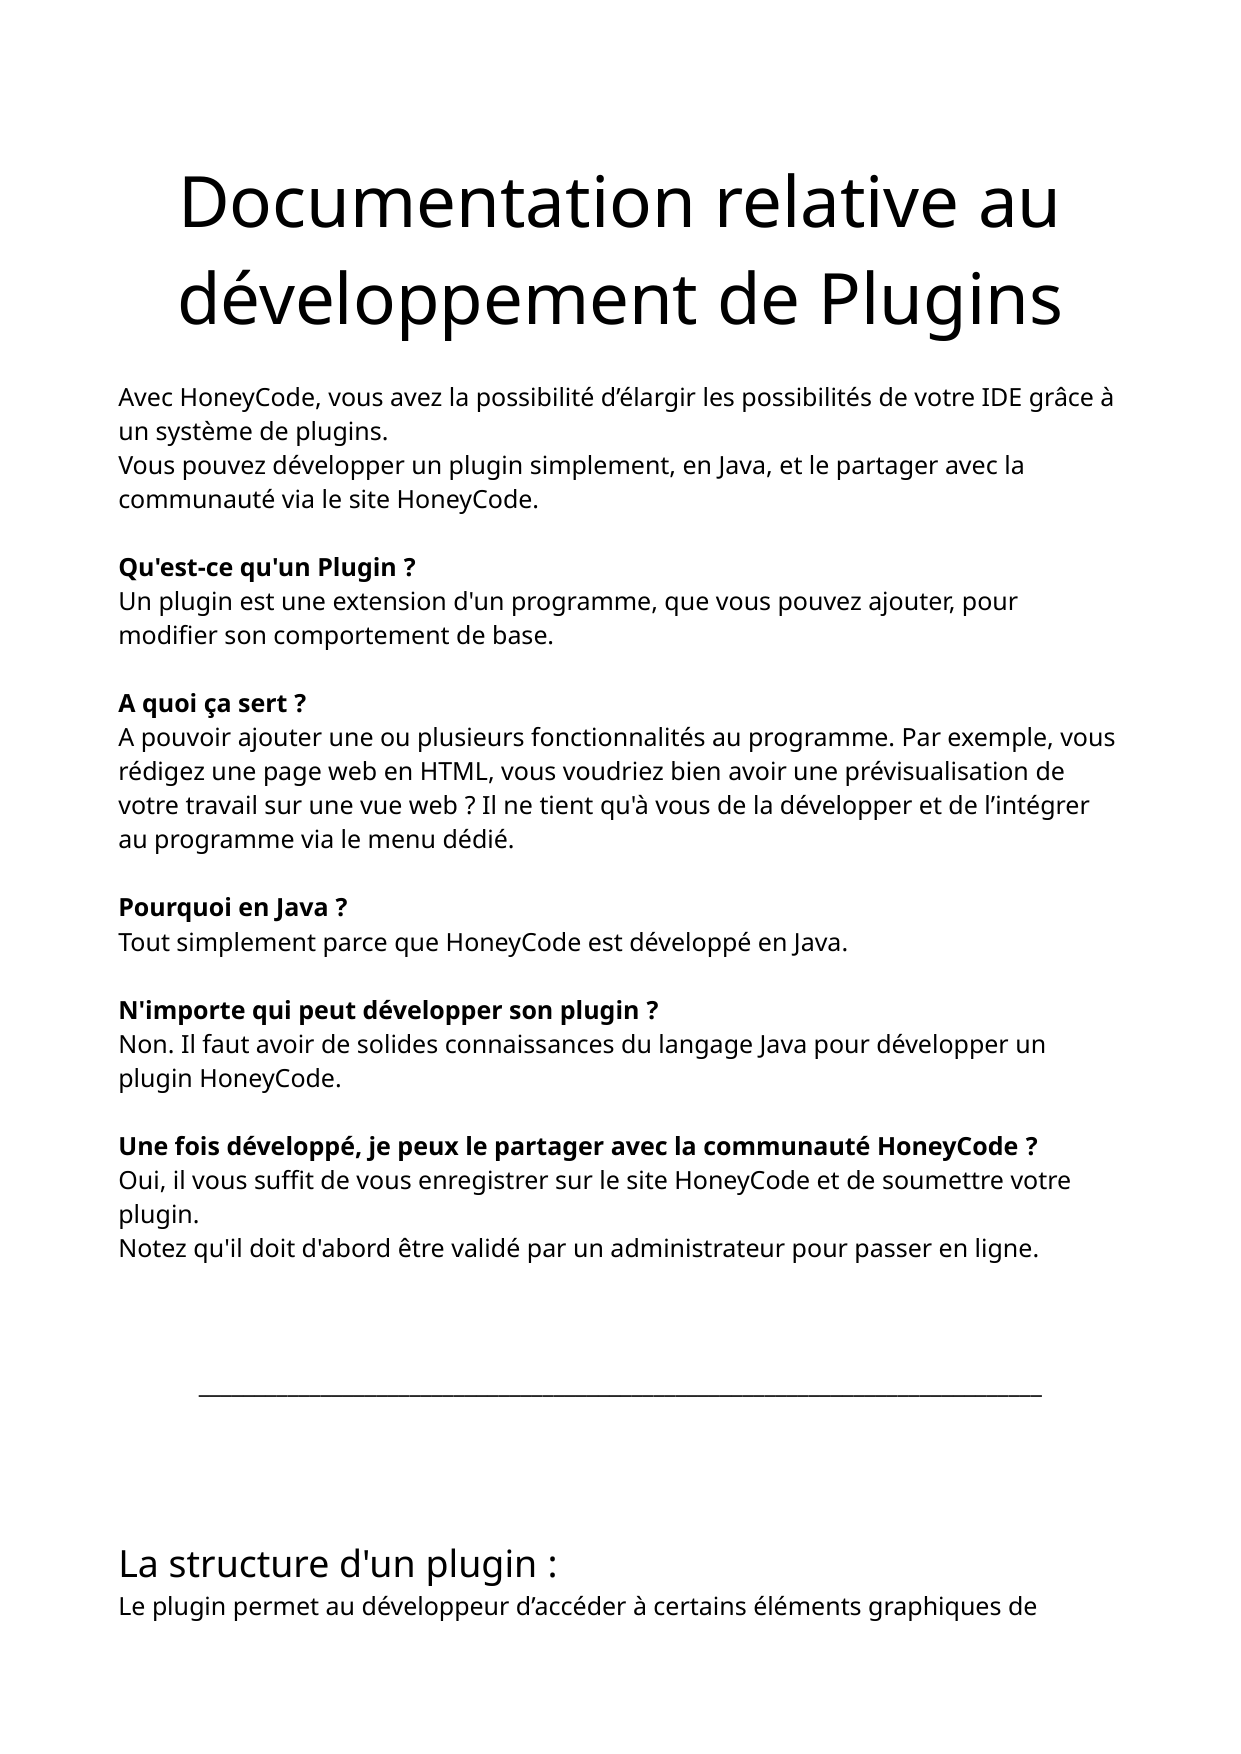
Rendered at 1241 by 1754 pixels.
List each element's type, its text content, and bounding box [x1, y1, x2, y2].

text Oui, il vous suffit de vous enregistrer sur le site HoneyCode et de soumettre votre plugin. [118, 1163, 1122, 1231]
text Pourquoi en Java ? [118, 890, 1122, 924]
text Tout simplement parce que HoneyCode est développé en Java. [118, 924, 1122, 958]
text Vous pouvez développer un plugin simplement, en Java, et le partager avec la communauté via le site HoneyCode. [118, 447, 1122, 515]
text Un plugin est une extension d'un programme, que vous pouvez ajouter, pour modifier son comportement de base. [118, 583, 1122, 652]
text A pouvoir ajouter une ou plusieurs fonctionnalités au programme. Par exemple, vous rédigez une page web en HTML, vous voudriez bien avoir une prévisualisation de votre travail sur une vue web ? Il ne tient qu'à vous de la développer et de l’intégrer au programme via le menu dédié. [118, 720, 1122, 856]
text Une fois développé, je peux le partager avec la communauté HoneyCode ? [118, 1128, 1122, 1163]
text ____________________________________________________________________________ [118, 1367, 1122, 1401]
text Non. Il faut avoir de solides connaissances du langage Java pour développer un plugin HoneyCode. [118, 1026, 1122, 1094]
text Le plugin permet au développeur d’accéder à certains éléments graphiques de [118, 1588, 1122, 1622]
text Documentation relative au développement de Plugins [118, 152, 1122, 345]
text A quoi ça sert ? [118, 686, 1122, 720]
text Notez qu'il doit d'abord être validé par un administrateur pour passer en ligne. [118, 1231, 1122, 1265]
text Qu'est-ce qu'un Plugin ? [118, 549, 1122, 583]
text N'importe qui peut développer son plugin ? [118, 992, 1122, 1026]
text La structure d'un plugin : [118, 1537, 1122, 1588]
text Avec HoneyCode, vous avez la possibilité d’élargir les possibilités de votre IDE grâce à un système de plugins. [118, 379, 1122, 447]
